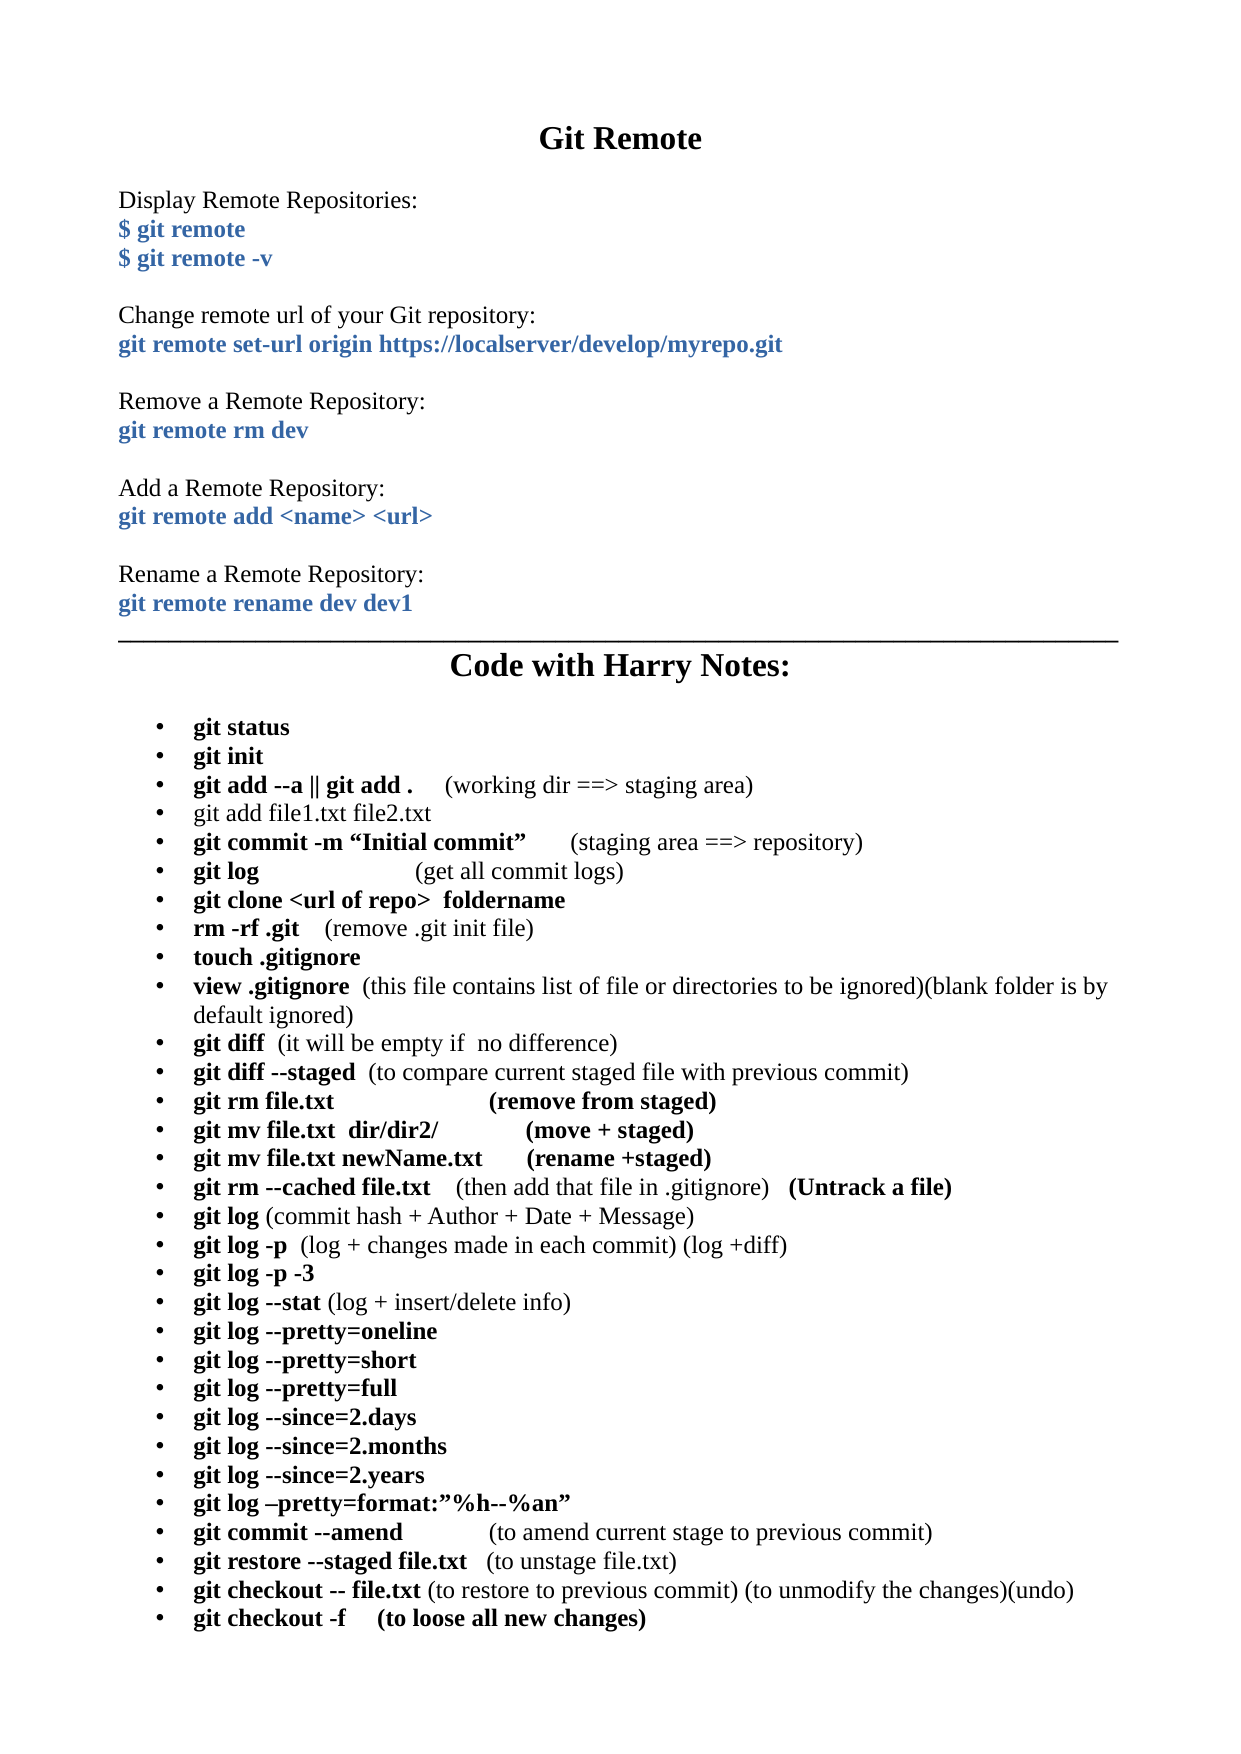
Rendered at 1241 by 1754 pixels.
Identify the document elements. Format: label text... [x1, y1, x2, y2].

list git mv file.txt dir/dir2/ (move + staged) [156, 1115, 1122, 1143]
list git mv file.txt newName.txt (rename +staged) [156, 1143, 1122, 1172]
list git log -p -3 [156, 1258, 1122, 1287]
list touch .gitignore [156, 942, 1122, 971]
list git clone <url of repo> foldername [156, 885, 1122, 913]
list git log --pretty=full [156, 1373, 1122, 1402]
list git commit -m “Initial commit” (staging area ==> repository) [156, 827, 1122, 856]
list git diff --staged (to compare current staged file with previous commit) [156, 1057, 1122, 1086]
text git remote rename dev dev1 [118, 588, 1122, 616]
text Change remote url of your Git repository: [118, 300, 1122, 329]
list git checkout -- file.txt (to restore to previous commit) (to unmodify the changes)(undo) [156, 1575, 1122, 1603]
text Git Remote [118, 118, 1122, 156]
list git log --pretty=short [156, 1345, 1122, 1373]
list git log -p (log + changes made in each commit) (log +diff) [156, 1230, 1122, 1258]
list git restore --staged file.txt (to unstage file.txt) [156, 1546, 1122, 1575]
list git status [156, 712, 1122, 741]
text ________________________________________________________________________________ [118, 616, 1122, 645]
text git remote rm dev [118, 415, 1122, 444]
list git log (get all commit logs) [156, 856, 1122, 885]
text Add a Remote Repository: [118, 473, 1122, 501]
list git add --a || git add . (working dir ==> staging area) [156, 770, 1122, 798]
list git diff (it will be empty if no difference) [156, 1028, 1122, 1057]
list git log --since=2.years [156, 1460, 1122, 1488]
list view .gitignore (this file contains list of file or directories to be ignored)(blank folder is by default ignored) [156, 971, 1122, 1028]
list git commit --amend (to amend current stage to previous commit) [156, 1517, 1122, 1546]
list git checkout -f (to loose all new changes) [156, 1603, 1122, 1632]
list git log (commit hash + Author + Date + Message) [156, 1201, 1122, 1230]
text $ git remote [118, 214, 1122, 243]
list git rm --cached file.txt (then add that file in .gitignore) (Untrack a file) [156, 1172, 1122, 1201]
text Display Remote Repositories: [118, 185, 1122, 214]
text Remove a Remote Repository: [118, 386, 1122, 415]
text Rename a Remote Repository: [118, 559, 1122, 588]
list git log –pretty=format:”%h--%an” [156, 1488, 1122, 1517]
list git log --stat (log + insert/delete info) [156, 1287, 1122, 1316]
list git log --pretty=oneline [156, 1316, 1122, 1345]
list rm -rf .git (remove .git init file) [156, 913, 1122, 942]
text git remote set-url origin https://localserver/develop/myrepo.git [118, 329, 1122, 358]
list git log --since=2.months [156, 1431, 1122, 1460]
text $ git remote -v [118, 243, 1122, 271]
list git add file1.txt file2.txt [156, 798, 1122, 827]
list git rm file.txt (remove from staged) [156, 1086, 1122, 1115]
list git log --since=2.days [156, 1402, 1122, 1431]
text Code with Harry Notes: [118, 645, 1122, 683]
text git remote add <name> <url> [118, 501, 1122, 530]
list git init [156, 741, 1122, 770]
